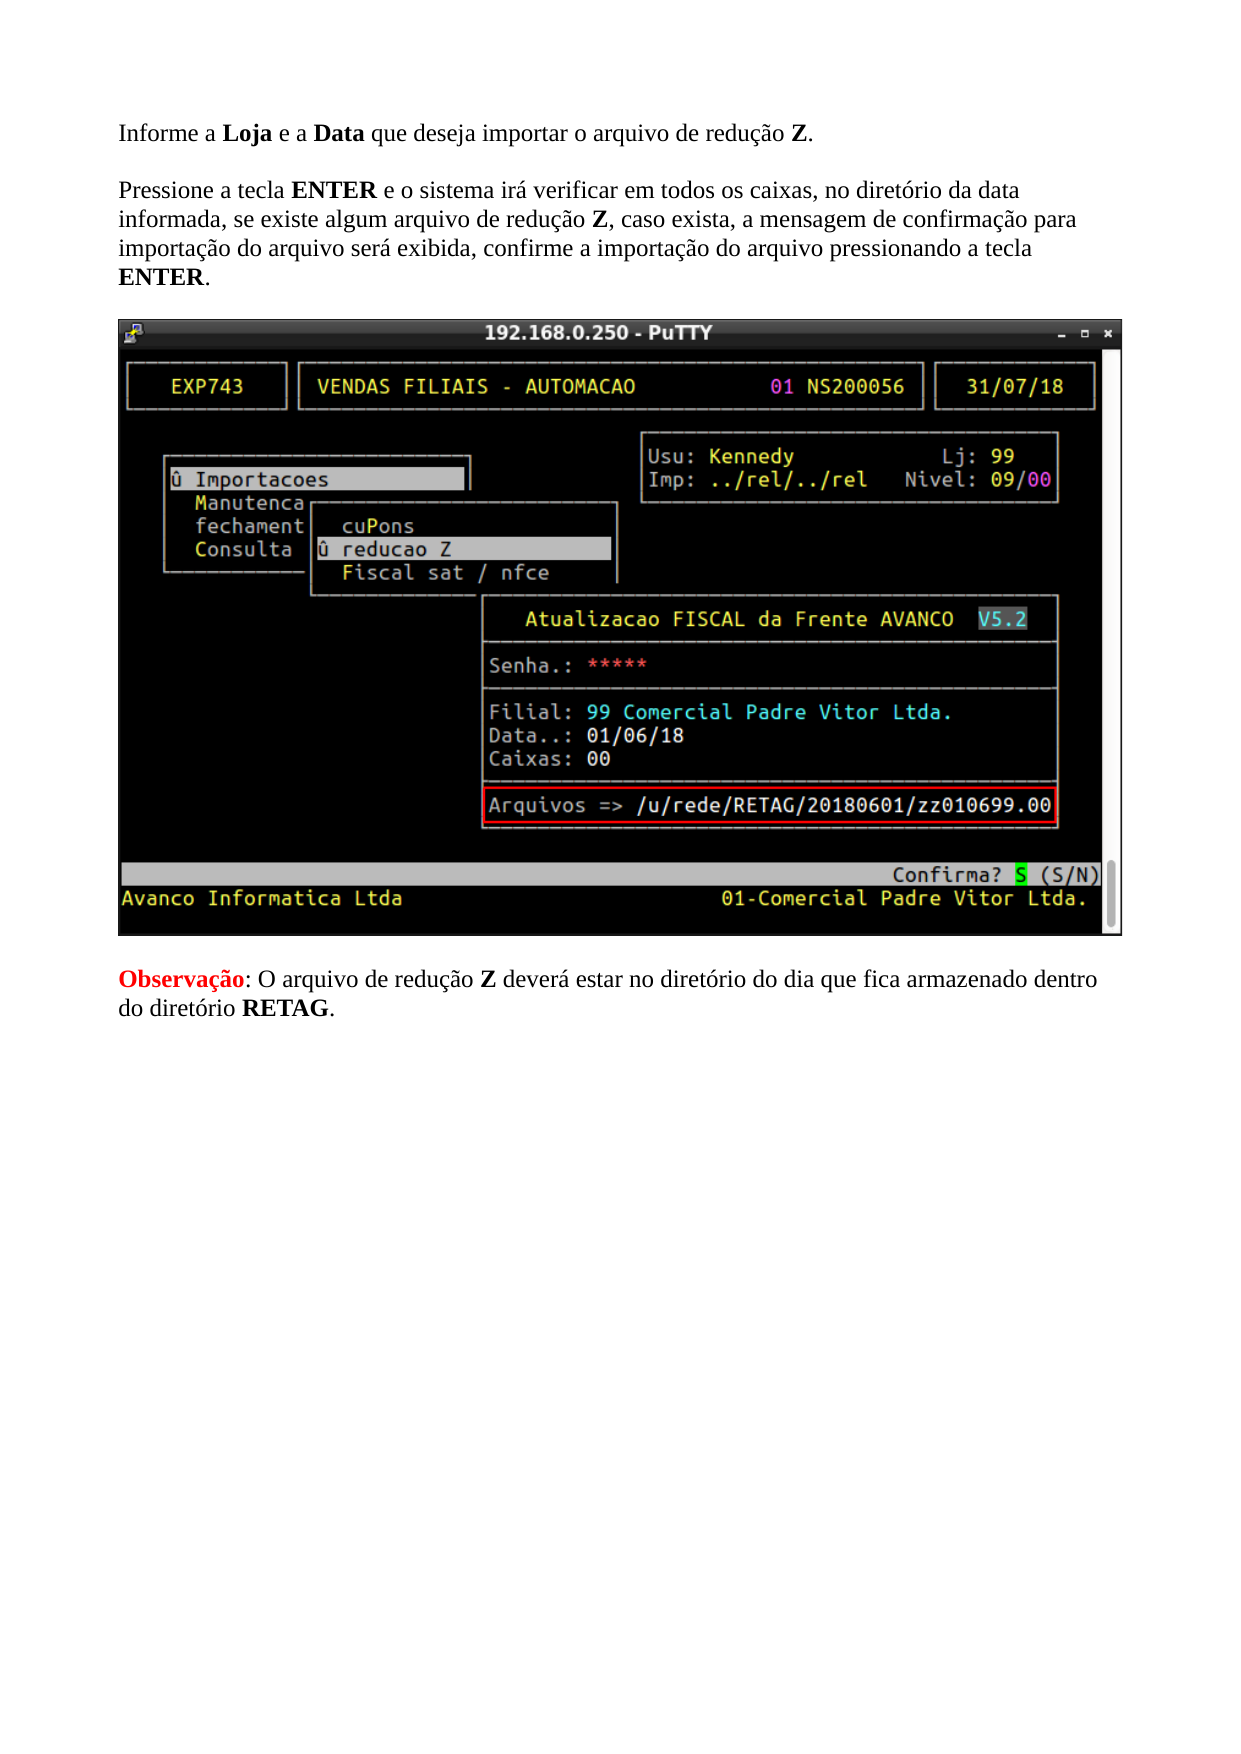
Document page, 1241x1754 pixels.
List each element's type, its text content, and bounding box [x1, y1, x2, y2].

picture [118, 319, 1123, 936]
text Informe a Loja e a Data que deseja importar o arquivo de redução Z. [118, 118, 1122, 147]
text Observação: O arquivo de redução Z deverá estar no diretório do dia que fica armazenado dentro do diretório RETAG. [118, 964, 1122, 1022]
text Pressione a tecla ENTER e o sistema irá verificar em todos os caixas, no diretório da data informada, se existe algum arquivo de redução Z, caso exista, a mensagem de confirmação para importação do arquivo será exibida, confirme a importação do arquivo pressionando a tecla ENTER. [118, 176, 1122, 291]
